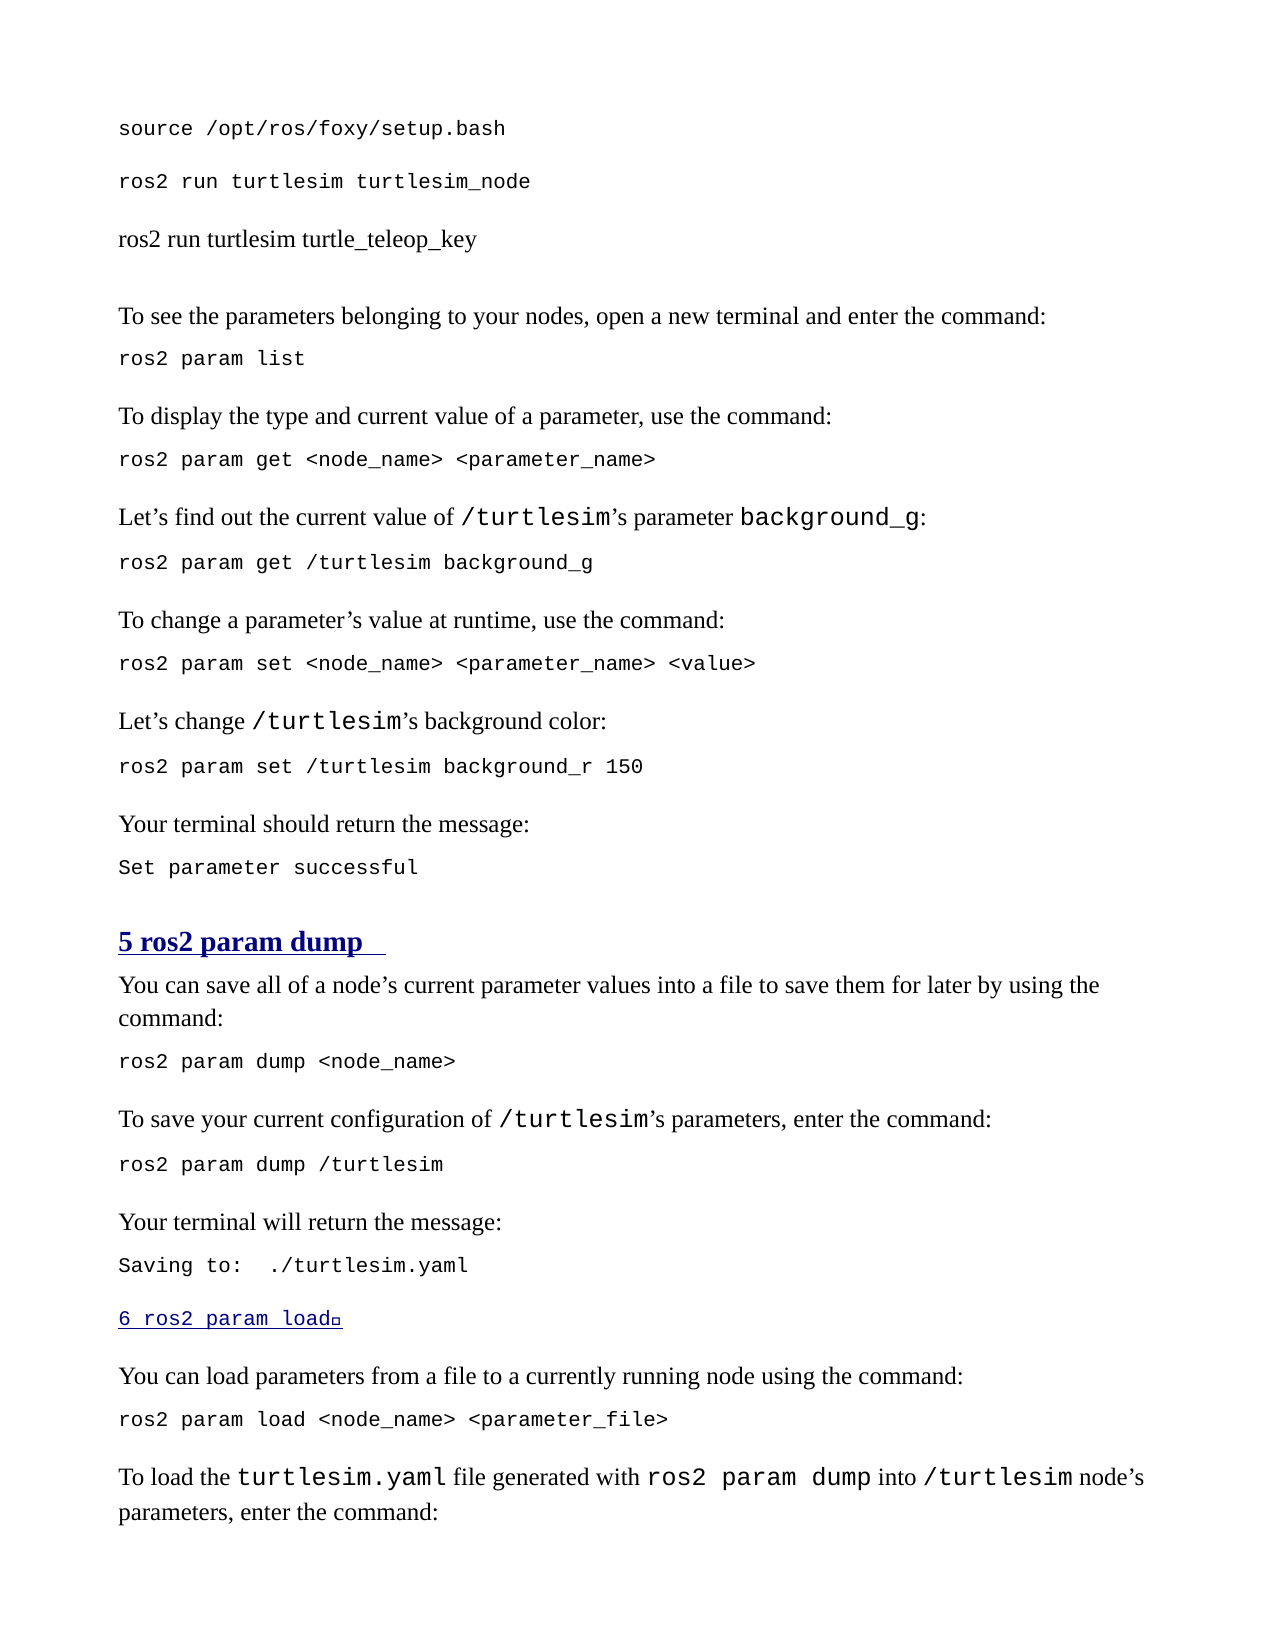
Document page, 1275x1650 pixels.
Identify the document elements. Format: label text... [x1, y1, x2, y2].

text Set parameter successful [118, 857, 1157, 880]
text You can load parameters from a file to a currently running node using the command: [118, 1361, 1157, 1390]
text ros2 param get <node_name> <parameter_name> [118, 449, 1157, 473]
text source /opt/ros/foxy/setup.bash [118, 118, 1157, 142]
text Saving to: ./turtlesim.yaml [118, 1255, 1157, 1279]
text To load the turtlesim.yaml file generated with ros2 param dump into /turtlesim node’s parameters, enter the command: [118, 1462, 1157, 1526]
text ros2 param dump /turtlesim [118, 1154, 1157, 1178]
text To change a parameter’s value at runtime, use the command: [118, 605, 1157, 634]
text ros2 param list [118, 348, 1157, 372]
text To display the type and current value of a parameter, use the command: [118, 401, 1157, 430]
text To save your current configuration of /turtlesim’s parameters, enter the command: [118, 1104, 1157, 1135]
subtitle 5 ros2 param dump [118, 924, 1157, 958]
text Your terminal should return the message: [118, 809, 1157, 838]
text You can save all of a node’s current parameter values into a file to save them for later by using the command: [118, 971, 1157, 1032]
text ros2 run turtlesim turtle_teleop_key [118, 224, 1157, 253]
text ros2 param dump <node_name> [118, 1051, 1157, 1075]
text Your terminal will return the message: [118, 1207, 1157, 1236]
text ros2 param set /turtlesim background_r 150 [118, 756, 1157, 780]
text ros2 param load <node_name> <parameter_file> [118, 1409, 1157, 1432]
text To see the parameters belonging to your nodes, open a new terminal and enter the command: [118, 301, 1157, 329]
text ros2 param set <node_name> <parameter_name> <value> [118, 653, 1157, 677]
text Let’s find out the current value of /turtlesim’s parameter background_g: [118, 502, 1157, 533]
text 6 ros2 param load [118, 1308, 1157, 1332]
text ros2 run turtlesim turtlesim_node [118, 171, 1157, 195]
text ros2 param get /turtlesim background_g [118, 552, 1157, 576]
text Let’s change /turtlesim’s background color: [118, 706, 1157, 737]
